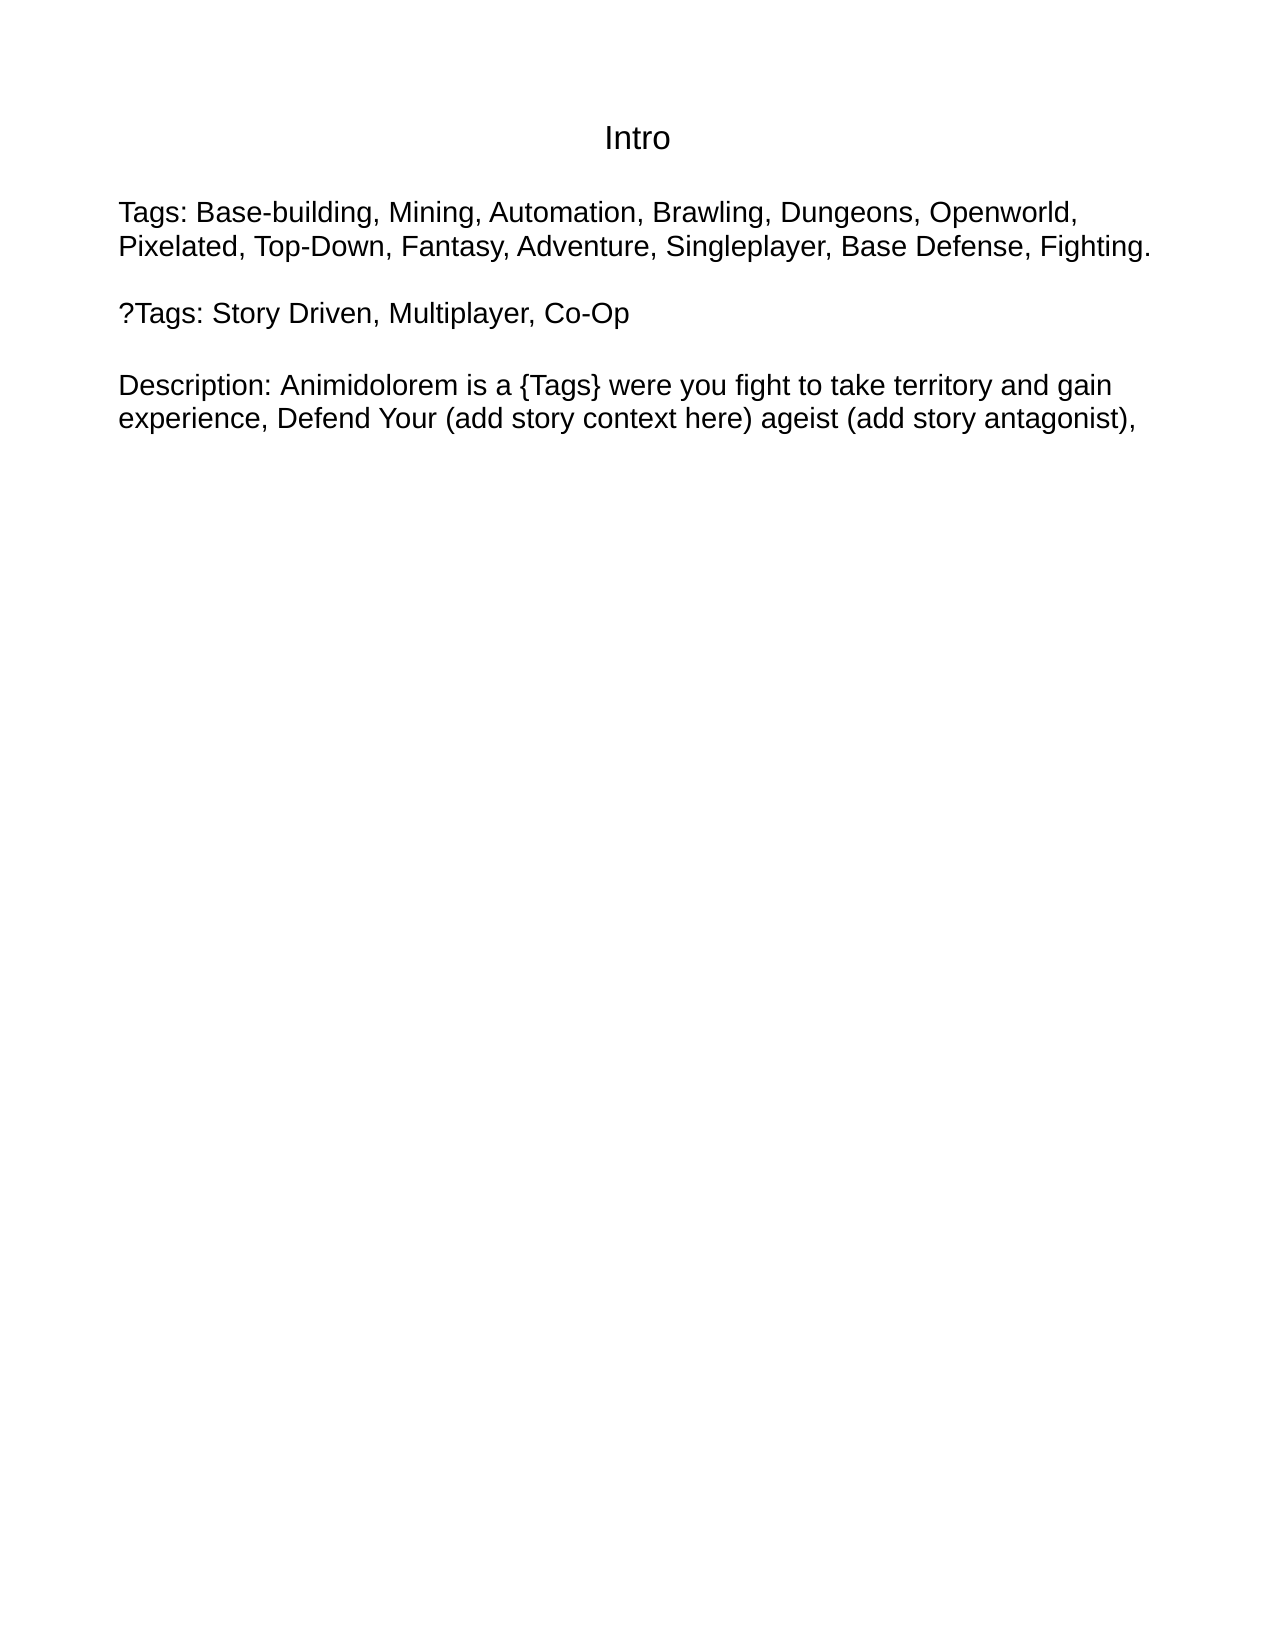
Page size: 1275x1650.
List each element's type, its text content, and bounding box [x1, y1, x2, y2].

text Description: Animidolorem is a {Tags} were you fight to take territory and gain experience, Defend Your (add story context here) ageist (add story antagonist), [118, 368, 1157, 435]
text Intro [118, 118, 1157, 157]
text ?Tags: Story Driven, Multiplayer, Co-Op [118, 296, 1157, 329]
text Tags: Base-building, Mining, Automation, Brawling, Dungeons, Openworld, Pixelated, Top-Down, Fantasy, Adventure, Singleplayer, Base Defense, Fighting. [118, 195, 1157, 262]
